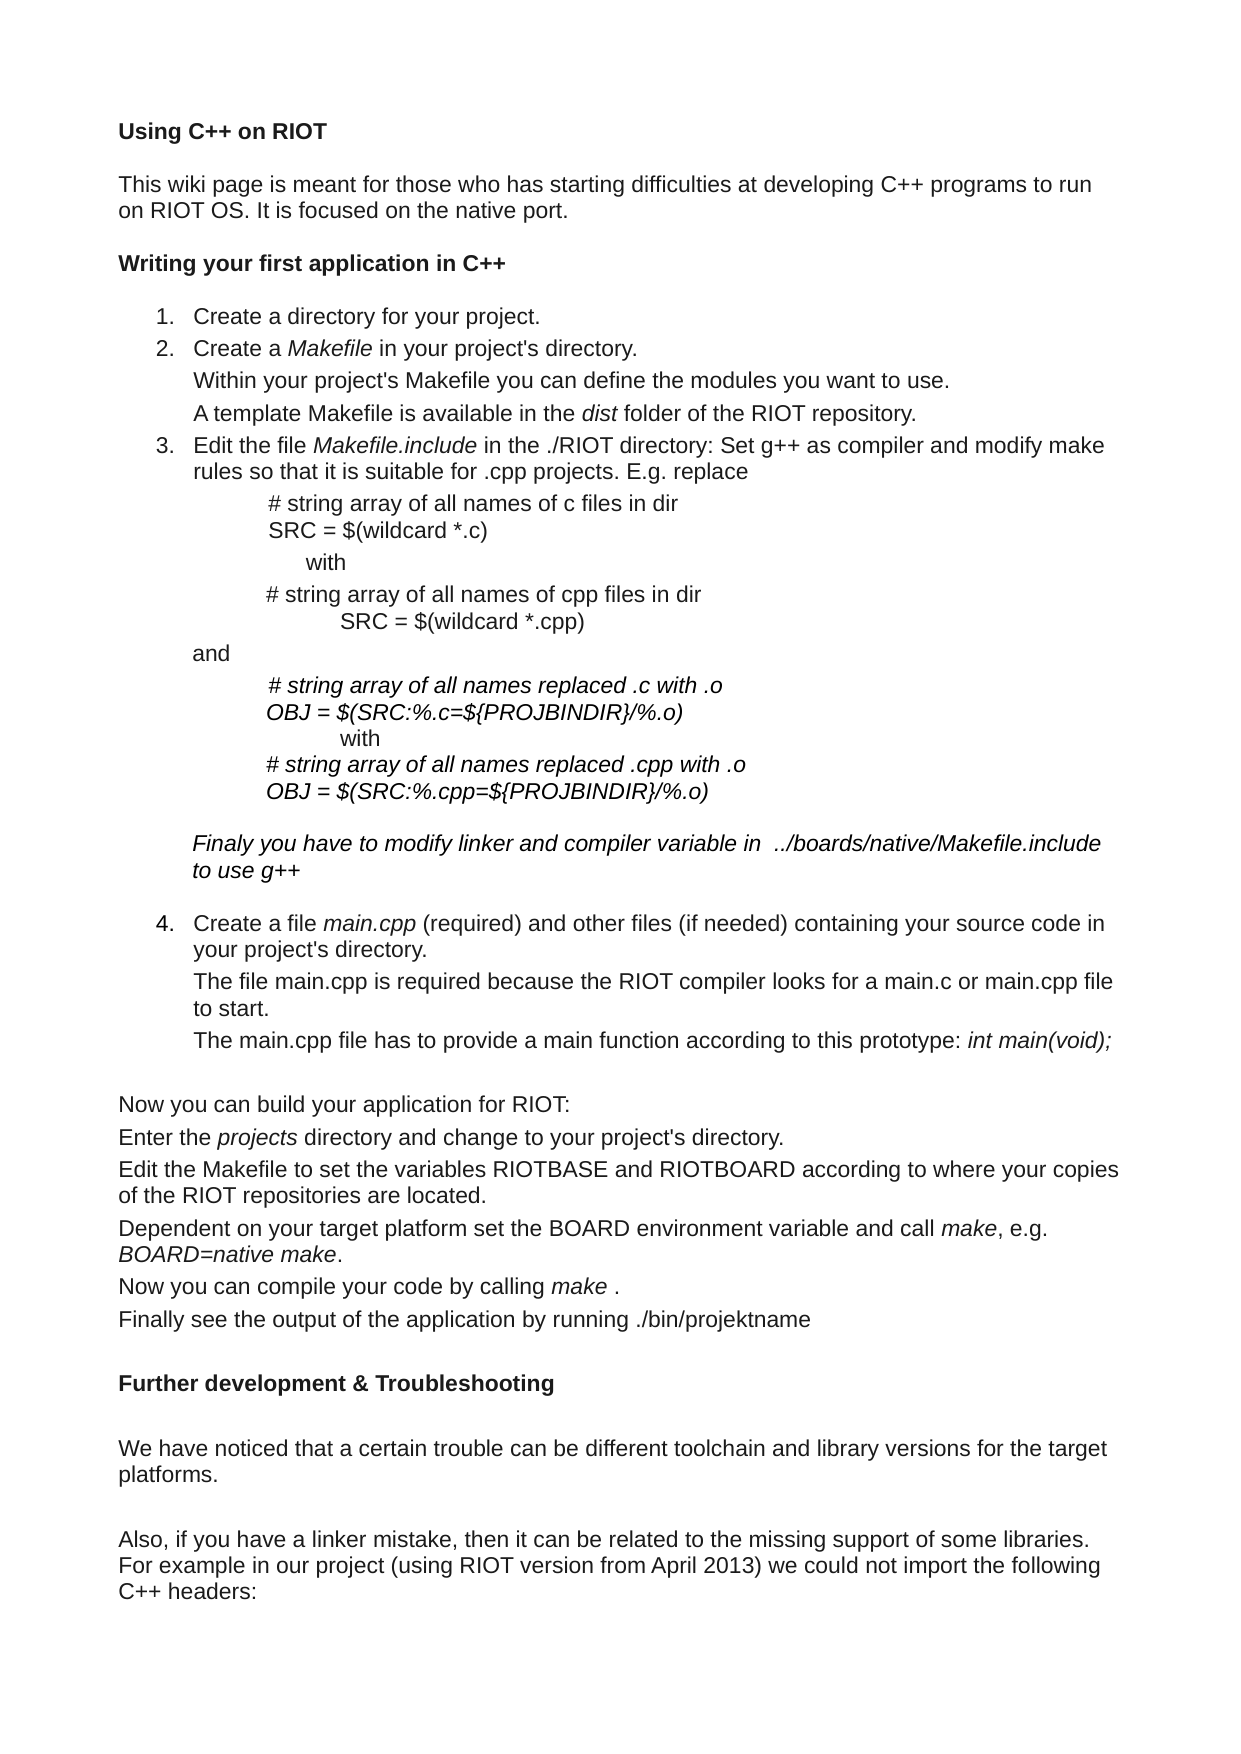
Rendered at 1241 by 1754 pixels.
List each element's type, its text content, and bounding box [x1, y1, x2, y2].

text # string array of all names of cpp files in dir SRC = $(wildcard *.cpp) [118, 581, 1122, 634]
text Further development & Troubleshooting [118, 1370, 1122, 1396]
text and [118, 640, 1122, 666]
list Create a Makefile in your project's directory. [156, 335, 1122, 361]
text # string array of all names replaced .cpp with .o [118, 751, 1122, 778]
text Edit the Makefile to set the variables RIOTBASE and RIOTBOARD according to where your copies of the RIOT repositories are located. [118, 1156, 1122, 1209]
text with [118, 725, 1122, 751]
text Dependent on your target platform set the BOARD environment variable and call make, e.g. BOARD=native make. [118, 1214, 1122, 1267]
text This wiki page is meant for those who has starting difficulties at developing C++ programs to run on RIOT OS. It is focused on the native port. [118, 171, 1122, 223]
text We have noticed that a certain trouble can be different toolchain and library versions for the target platforms. [118, 1435, 1122, 1487]
list # string array of all names replaced .c with .o [231, 672, 1122, 699]
list The main.cpp file has to provide a main function according to this prototype: int main(void); [156, 1027, 1122, 1053]
list The file main.cpp is required because the RIOT compiler looks for a main.c or main.cpp file to start. [156, 968, 1122, 1021]
text Also, if you have a linker mistake, then it can be related to the missing support of some libraries. For example in our project (using RIOT version from April 2013) we could not import the following C++ headers: [118, 1526, 1122, 1605]
text OBJ = $(SRC:%.c=${PROJBINDIR}/%.o) [118, 699, 1122, 725]
list with [268, 549, 1122, 575]
text Enter the projects directory and change to your project's directory. [118, 1124, 1122, 1150]
text Now you can build your application for RIOT: [118, 1091, 1122, 1118]
text Finally see the output of the application by running ./bin/projektname [118, 1306, 1122, 1332]
list Create a file main.cpp (required) and other files (if needed) containing your source code in your project's directory. [156, 909, 1122, 962]
text Using C++ on RIOT [118, 118, 1122, 144]
list A template Makefile is available in the dist folder of the RIOT repository. [156, 399, 1122, 426]
list Edit the file Makefile.include in the ./RIOT directory: Set g++ as compiler and modify make rules so that it is suitable for .cpp projects. E.g. replace [156, 432, 1122, 484]
text Writing your first application in C++ [118, 250, 1122, 276]
text Finaly you have to modify linker and compiler variable in ../boards/native/Makefile.include to use g++ [118, 830, 1122, 883]
list Create a directory for your project. [156, 303, 1122, 329]
text Now you can compile your code by calling make . [118, 1273, 1122, 1299]
list # string array of all names of c files in dir SRC = $(wildcard *.c) [231, 490, 1122, 543]
text OBJ = $(SRC:%.cpp=${PROJBINDIR}/%.o) [118, 778, 1122, 804]
list Within your project's Makefile you can define the modules you want to use. [156, 367, 1122, 393]
